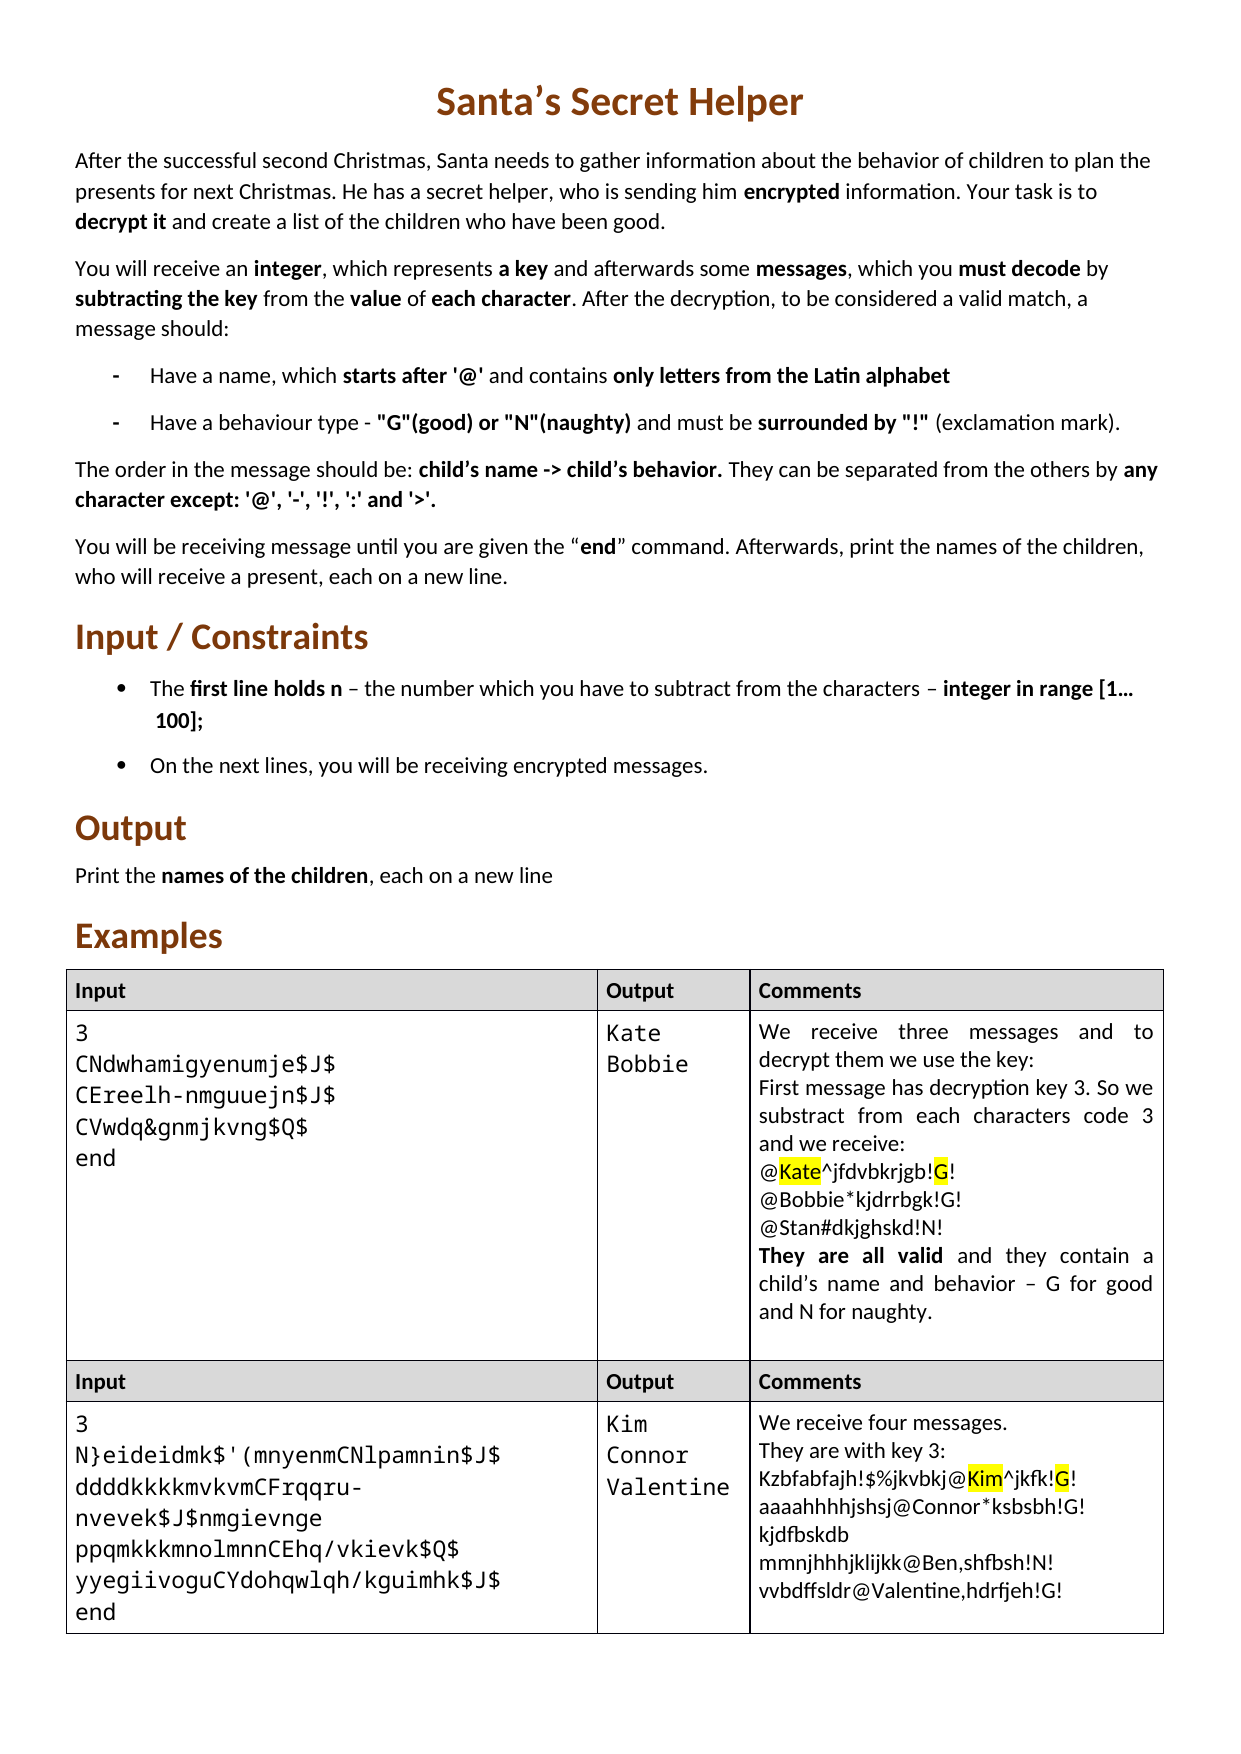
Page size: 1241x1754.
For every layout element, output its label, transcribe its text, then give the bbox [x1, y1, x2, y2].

table_cell Input [67, 1361, 597, 1401]
table_header Output [598, 970, 749, 1010]
text The order in the message should be: child’s name -> child’s behavior. They can be separated from the others by any character except: '@', '-', '!', ':' and '>'. [75, 455, 1165, 513]
list Have a name, which starts after '@' and contains only letters from the Latin alphabet [112, 361, 1165, 389]
table_cell 3 CNdwhamigyenumje$J$ CEreelh-nmguuejn$J$ CVwdq&gnmjkvng$Q$ end [67, 1011, 597, 1360]
table_cell Kate Bobbie [598, 1011, 749, 1360]
text After the successful second Christmas, Santa needs to gather information about the behavior of children to plan the presents for next Christmas. He has a secret helper, who is sending him encrypted information. Your task is to decrypt it and create a list of the children who have been good. [75, 147, 1165, 235]
table_cell 3 N}eideidmk$'(mnyenmCNlpamnin$J$ ddddkkkkmvkvmCFrqqru-nvevek$J$nmgievnge ppqmkkkmnolmnnCEhq/vkievk$Q$ yyegiivoguCYdohqwlqh/kguimhk$J$ end [67, 1402, 597, 1633]
text Print the names of the children, each on a new line [75, 861, 1165, 889]
text You will receive an integer, which represents a key and afterwards some messages, which you must decode by subtracting the key from the value of each character. After the decryption, to be considered a valid match, a message should: [75, 254, 1165, 342]
list On the next lines, you will be receiving encrypted messages. [117, 751, 1165, 779]
subtitle Examples [75, 912, 1165, 958]
list The first line holds n – the number which you have to subtract from the characters – integer in range [1…100]; [117, 674, 1165, 734]
table_cell Kim Connor Valentine [598, 1402, 749, 1633]
table_cell Output [598, 1361, 749, 1401]
table_cell We receive three messages and to decrypt them we use the key: First message has decryption key 3. So we substract from each characters code 3 and we receive: @Kate^jfdvbkrjgb!G! @Bobbie*kjdrrbgk!G! @Stan#dkjghskd!N! They are all valid and they contain a child’s name and behavior – G for good and N for naughty. [751, 1011, 1163, 1360]
text Santa’s Secret Helper [75, 75, 1165, 126]
table_header Comments [751, 970, 1163, 1010]
list Have a behaviour type - "G"(good) or "N"(naughty) and must be surrounded by "!" (exclamation mark). [112, 408, 1165, 436]
table_header Input [67, 970, 597, 1010]
subtitle Output [75, 804, 1165, 850]
table_cell We receive four messages. They are with key 3: Kzbfabfajh!$%jkvbkj@Kim^jkfk!G! aaaahhhhjshsj@Connor*ksbsbh!G!kjdfbskdb mmnjhhhjklijkk@Ben,shfbsh!N! vvbdffsldr@Valentine,hdrfjeh!G! [751, 1402, 1163, 1633]
subtitle Input / Constraints [75, 613, 1165, 659]
text You will be receiving message until you are given the “end” command. Afterwards, print the names of the children, who will receive a present, each on a new line. [75, 532, 1165, 590]
table_cell Comments [751, 1361, 1163, 1401]
